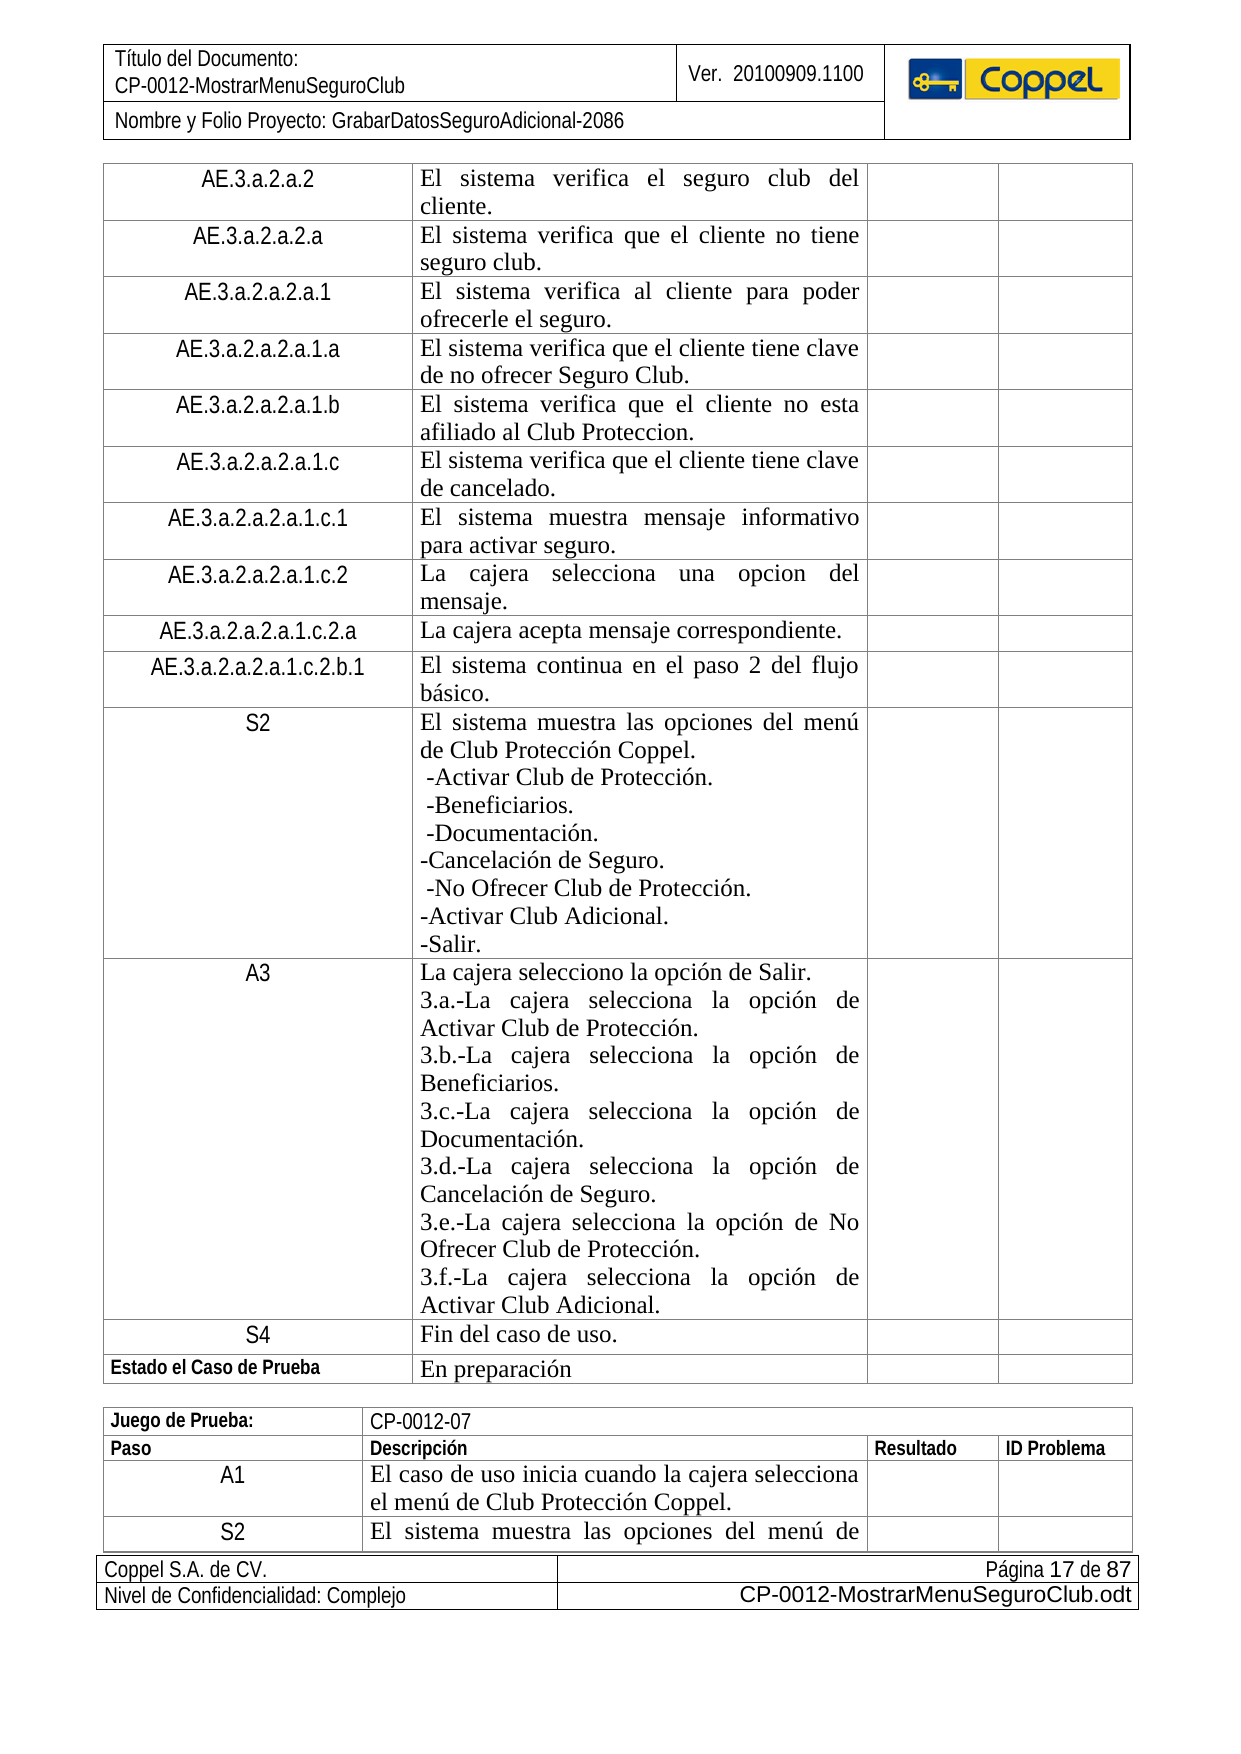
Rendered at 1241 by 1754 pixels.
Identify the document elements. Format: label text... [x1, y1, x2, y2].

table_cell [999, 221, 1132, 276]
table_cell AE.3.a.2.a.2.a.1.c.2.b.1 [104, 652, 412, 707]
table_cell [999, 277, 1132, 333]
table_cell [999, 164, 1132, 220]
table_cell [868, 1461, 998, 1516]
table_cell El sistema verifica el seguro club del cliente. [413, 164, 867, 220]
table_cell AE.3.a.2.a.2.a [104, 221, 412, 276]
table_cell Paso [104, 1436, 362, 1459]
table_cell [868, 221, 998, 276]
table_cell AE.3.a.2.a.2.a.1.c.2 [104, 560, 412, 615]
table_cell [868, 616, 998, 651]
table_cell [868, 1517, 998, 1551]
table_cell AE.3.a.2.a.2.a.1.c [104, 447, 412, 502]
table_cell [868, 708, 998, 957]
table_cell [868, 503, 998, 558]
table_cell A3 [104, 959, 412, 1319]
table_cell AE.3.a.2.a.2.a.1 [104, 277, 412, 333]
table_cell [999, 447, 1132, 502]
table_cell [868, 959, 998, 1319]
table_cell La cajera selecciona una opcion del mensaje. [413, 560, 867, 615]
table_cell Descripción [363, 1436, 867, 1459]
table_cell [999, 334, 1132, 389]
table_cell AE.3.a.2.a.2.a.1.c.1 [104, 503, 412, 558]
table_cell El sistema muestra las opciones del menú de Club Protección Coppel. -Activar Club de Protección. -Beneficiarios. -Documentación. -Cancelación de Seguro. -No Ofrecer Club de Protección. -Activar Club Adicional. -Salir. [413, 708, 867, 957]
table_cell [868, 277, 998, 333]
table_cell S2 [104, 1517, 362, 1551]
table_cell [999, 390, 1132, 446]
table_cell En preparación [413, 1355, 867, 1383]
table_cell Estado el Caso de Prueba [104, 1355, 412, 1383]
table_header CP-0012-07 [363, 1408, 1132, 1434]
table_cell AE.3.a.2.a.2 [104, 164, 412, 220]
table_cell [999, 560, 1132, 615]
table_cell El sistema muestra las opciones del menú de [363, 1517, 867, 1551]
table_cell El sistema verifica que el cliente no tiene seguro club. [413, 221, 867, 276]
table_cell [999, 1517, 1132, 1551]
table_cell El sistema verifica que el cliente tiene clave de no ofrecer Seguro Club. [413, 334, 867, 389]
table_cell Resultado [868, 1436, 998, 1459]
table_cell [999, 503, 1132, 558]
table_cell El sistema verifica que el cliente tiene clave de cancelado. [413, 447, 867, 502]
table_cell [868, 1355, 998, 1383]
table_cell El sistema continua en el paso 2 del flujo básico. [413, 652, 867, 707]
table_cell El caso de uso inicia cuando la cajera selecciona el menú de Club Protección Coppel. [363, 1461, 867, 1516]
table_cell AE.3.a.2.a.2.a.1.a [104, 334, 412, 389]
table_cell [868, 390, 998, 446]
table_cell S4 [104, 1320, 412, 1354]
table_cell AE.3.a.2.a.2.a.1.c.2.a [104, 616, 412, 651]
table_cell [999, 652, 1132, 707]
table_cell La cajera acepta mensaje correspondiente. [413, 616, 867, 651]
table_cell [868, 1320, 998, 1354]
table_cell El sistema muestra mensaje informativo para activar seguro. [413, 503, 867, 558]
table_header Juego de Prueba: [104, 1408, 362, 1434]
table_cell El sistema verifica al cliente para poder ofrecerle el seguro. [413, 277, 867, 333]
table_cell [868, 164, 998, 220]
table_cell [868, 447, 998, 502]
table_cell El sistema verifica que el cliente no esta afiliado al Club Proteccion. [413, 390, 867, 446]
table_cell S2 [104, 708, 412, 957]
table_cell [868, 560, 998, 615]
table_cell [999, 1461, 1132, 1516]
table_cell [999, 1320, 1132, 1354]
table_cell [999, 616, 1132, 651]
table_cell AE.3.a.2.a.2.a.1.b [104, 390, 412, 446]
table_cell La cajera selecciono la opción de Salir. 3.a.-La cajera selecciona la opción de Activar Club de Protección. 3.b.-La cajera selecciona la opción de Beneficiarios. 3.c.-La cajera selecciona la opción de Documentación. 3.d.-La cajera selecciona la opción de Cancelación de Seguro. 3.e.-La cajera selecciona la opción de No Ofrecer Club de Protección. 3.f.-La cajera selecciona la opción de Activar Club Adicional. [413, 959, 867, 1319]
table_cell [999, 708, 1132, 957]
table_cell [999, 959, 1132, 1319]
table_cell [999, 1355, 1132, 1383]
table_cell A1 [104, 1461, 362, 1516]
table_cell ID Problema [999, 1436, 1132, 1459]
table_cell [868, 334, 998, 389]
table_cell [868, 652, 998, 707]
table_cell Fin del caso de uso. [413, 1320, 867, 1354]
